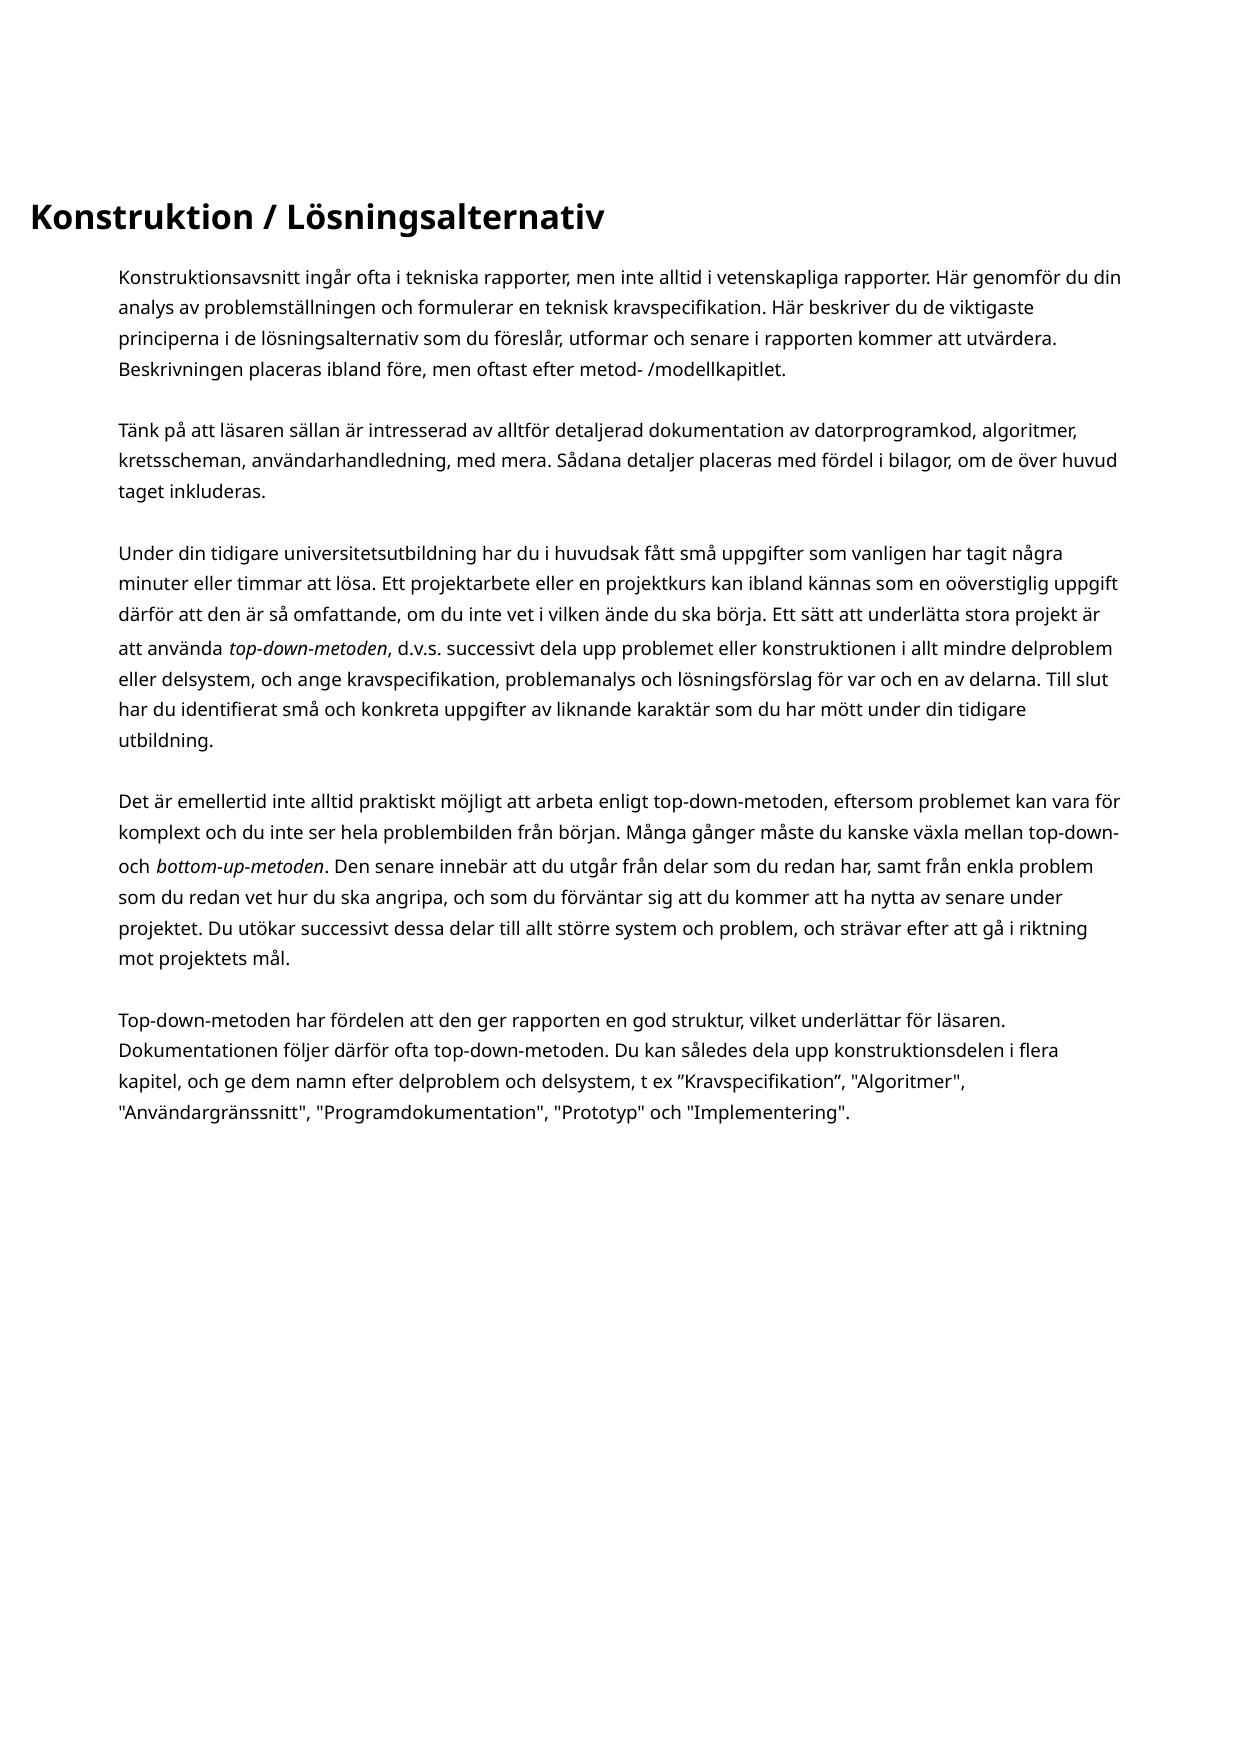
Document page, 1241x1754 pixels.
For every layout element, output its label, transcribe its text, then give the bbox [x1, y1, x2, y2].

text Konstruktionsavsnitt ingår ofta i tekniska rapporter, men inte alltid i vetenskapliga rapporter. Här genomför du din analys av problemställningen och formulerar en teknisk kravspecifikation. Här beskriver du de viktigaste principerna i de lösningsalternativ som du föreslår, utformar och senare i rapporten kommer att utvärdera. Beskrivningen placeras ibland före, men oftast efter metod- /modellkapitlet. [118, 264, 1122, 381]
text Top-down-metoden har fördelen att den ger rapporten en god struktur, vilket underlättar för läsaren. Dokumentationen följer därför ofta top-down-metoden. Du kan således dela upp konstruktionsdelen i flera kapitel, och ge dem namn efter delproblem och delsystem, t ex ”Kravspecifikation”, "Algoritmer", "Användargränssnitt", "Programdokumentation", "Prototyp" och "Implementering". [118, 1007, 1122, 1124]
text Under din tidigare universitetsutbildning har du i huvudsak fått små uppgifter som vanligen har tagit några minuter eller timmar att lösa. Ett projektarbete eller en projektkurs kan ibland kännas som en oöverstiglig uppgift därför att den är så omfattande, om du inte vet i vilken ände du ska börja. Ett sätt att underlätta stora projekt är att använda top-down-metoden, d.v.s. successivt dela upp problemet eller konstruktionen i allt mindre delproblem eller delsystem, och ange kravspecifikation, problemanalys och lösningsförslag för var och en av delarna. Till slut har du identifierat små och konkreta uppgifter av liknande karaktär som du har mött under din tidigare utbildning. [118, 540, 1122, 753]
subtitle Konstruktion / Lösningsalternativ [29, 193, 1122, 239]
text Det är emellertid inte alltid praktiskt möjligt att arbeta enligt top-down-metoden, eftersom problemet kan vara för komplext och du inte ser hela problembilden från början. Många gånger måste du kanske växla mellan top-down- och bottom-up-metoden. Den senare innebär att du utgår från delar som du redan har, samt från enkla problem som du redan vet hur du ska angripa, och som du förväntar sig att du kommer att ha nytta av senare under projektet. Du utökar successivt dessa delar till allt större system och problem, och strävar efter att gå i riktning mot projektets mål. [118, 789, 1122, 971]
text Tänk på att läsaren sällan är intresserad av alltför detaljerad dokumentation av datorprogramkod, algoritmer, kretsscheman, användarhandledning, med mera. Sådana detaljer placeras med fördel i bilagor, om de över huvud taget inkluderas. [118, 417, 1122, 504]
